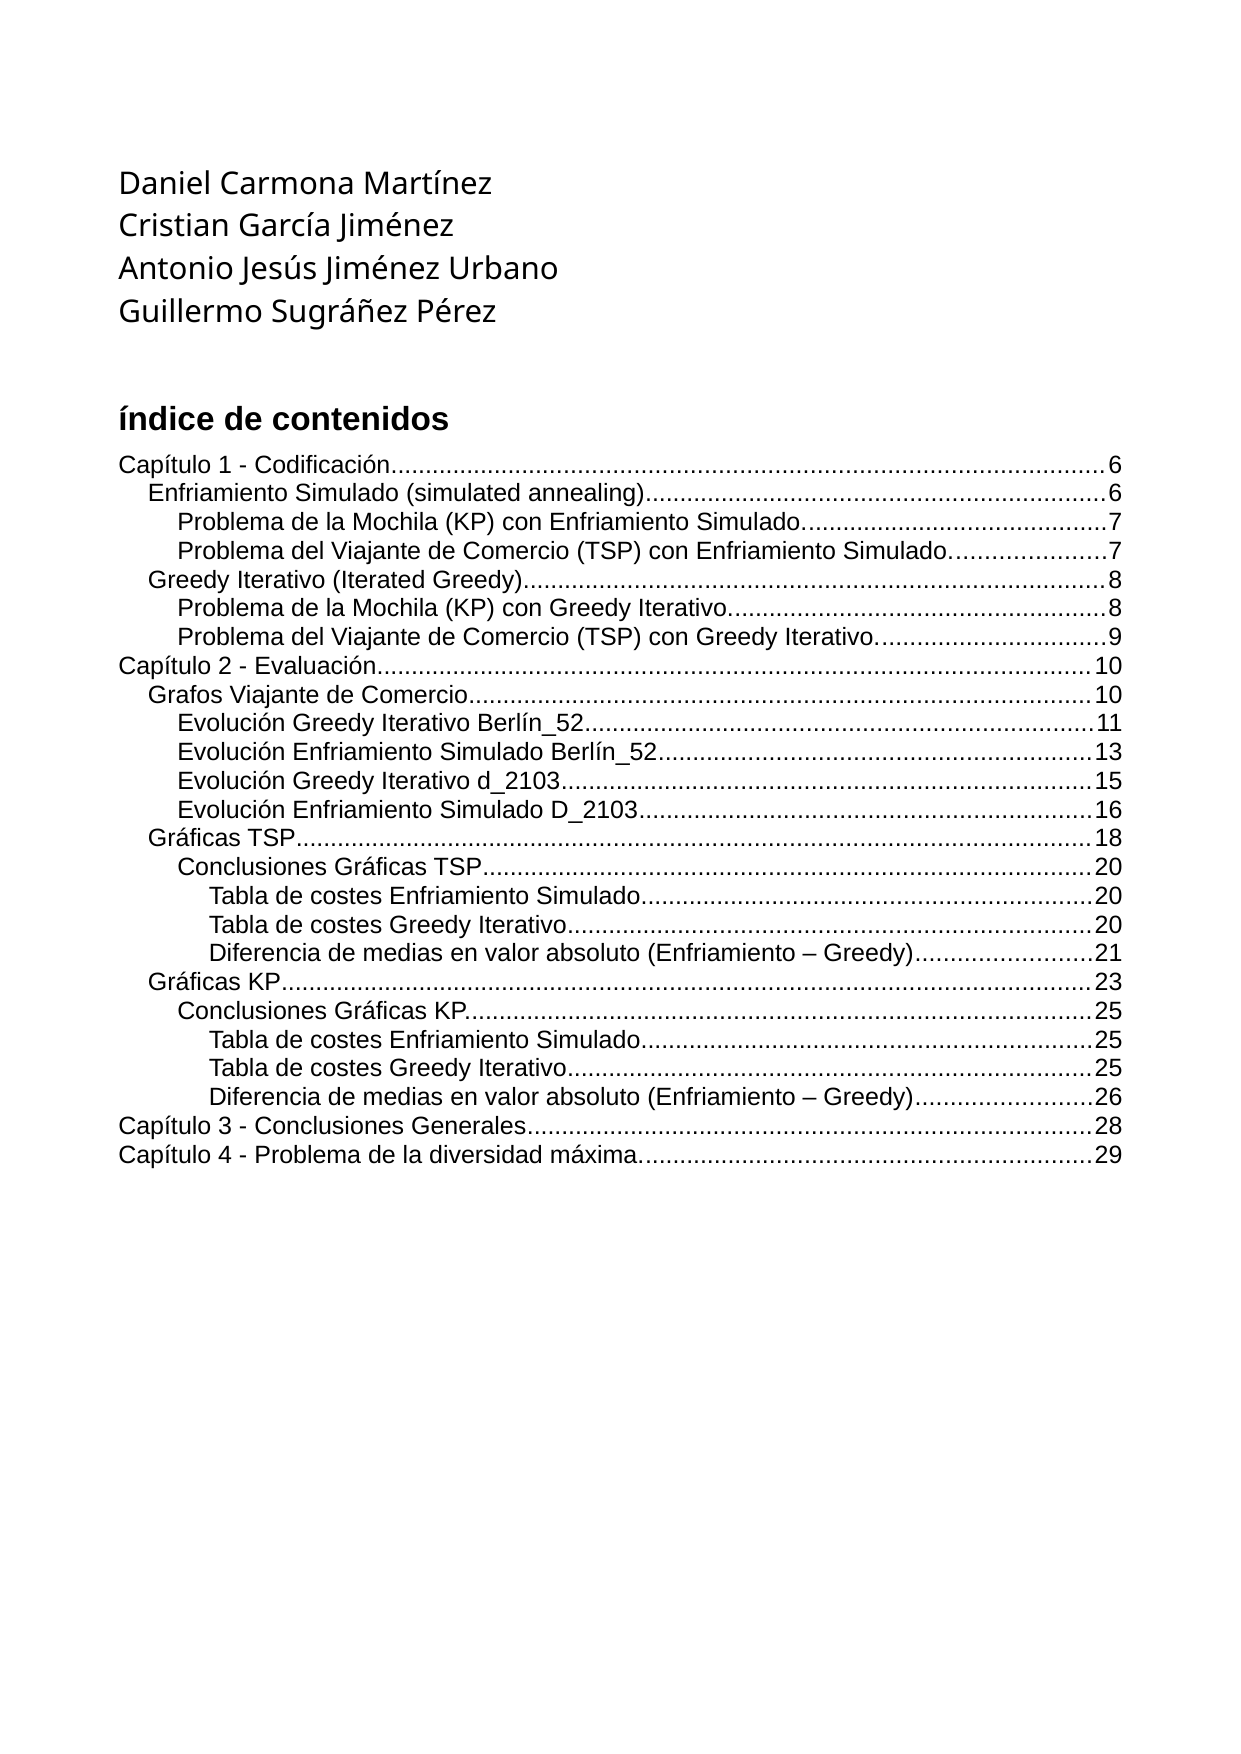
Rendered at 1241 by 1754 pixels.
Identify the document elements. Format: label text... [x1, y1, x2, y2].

text Cristian García Jiménez [118, 203, 1122, 246]
text Problema del Viajante de Comercio (TSP) con Enfriamiento Simulado. 7 [177, 536, 1122, 565]
text Conclusiones Gráficas KP. 25 [177, 996, 1122, 1025]
text Evolución Enfriamiento Simulado D_2103 16 [177, 795, 1122, 823]
subtitle índice de contenidos [118, 399, 1122, 437]
text Greedy Iterativo (Iterated Greedy) 8 [148, 565, 1122, 593]
text Diferencia de medias en valor absoluto (Enfriamiento – Greedy) 26 [118, 1082, 1122, 1111]
text Problema de la Mochila (KP) con Greedy Iterativo. 8 [177, 593, 1122, 622]
text Capítulo 2 - Evaluación 10 [118, 651, 1122, 680]
text Daniel Carmona Martínez [118, 161, 1122, 203]
text Tabla de costes Enfriamiento Simulado 20 [118, 881, 1122, 910]
text Diferencia de medias en valor absoluto (Enfriamiento – Greedy) 21 [118, 938, 1122, 967]
text Enfriamiento Simulado (simulated annealing) 6 [148, 478, 1122, 507]
text Guillermo Sugráñez Pérez [118, 288, 1122, 331]
text Capítulo 1 - Codificación 6 [118, 450, 1122, 478]
text Tabla de costes Enfriamiento Simulado 25 [118, 1025, 1122, 1053]
text Gráficas KP 23 [148, 967, 1122, 996]
text Problema de la Mochila (KP) con Enfriamiento Simulado. 7 [177, 507, 1122, 536]
text Tabla de costes Greedy Iterativo 20 [118, 910, 1122, 938]
text Antonio Jesús Jiménez Urbano [118, 246, 1122, 288]
text Evolución Enfriamiento Simulado Berlín_52 13 [177, 737, 1122, 766]
text Capítulo 4 - Problema de la diversidad máxima. 29 [118, 1140, 1122, 1168]
text Tabla de costes Greedy Iterativo 25 [118, 1053, 1122, 1082]
text Evolución Greedy Iterativo d_2103 15 [177, 766, 1122, 795]
text Gráficas TSP 18 [148, 823, 1122, 852]
text Evolución Greedy Iterativo Berlín_52 11 [177, 708, 1122, 737]
text Conclusiones Gráficas TSP 20 [177, 852, 1122, 881]
text Capítulo 3 - Conclusiones Generales 28 [118, 1111, 1122, 1140]
text Grafos Viajante de Comercio 10 [148, 680, 1122, 708]
text Problema del Viajante de Comercio (TSP) con Greedy Iterativo. 9 [177, 622, 1122, 651]
